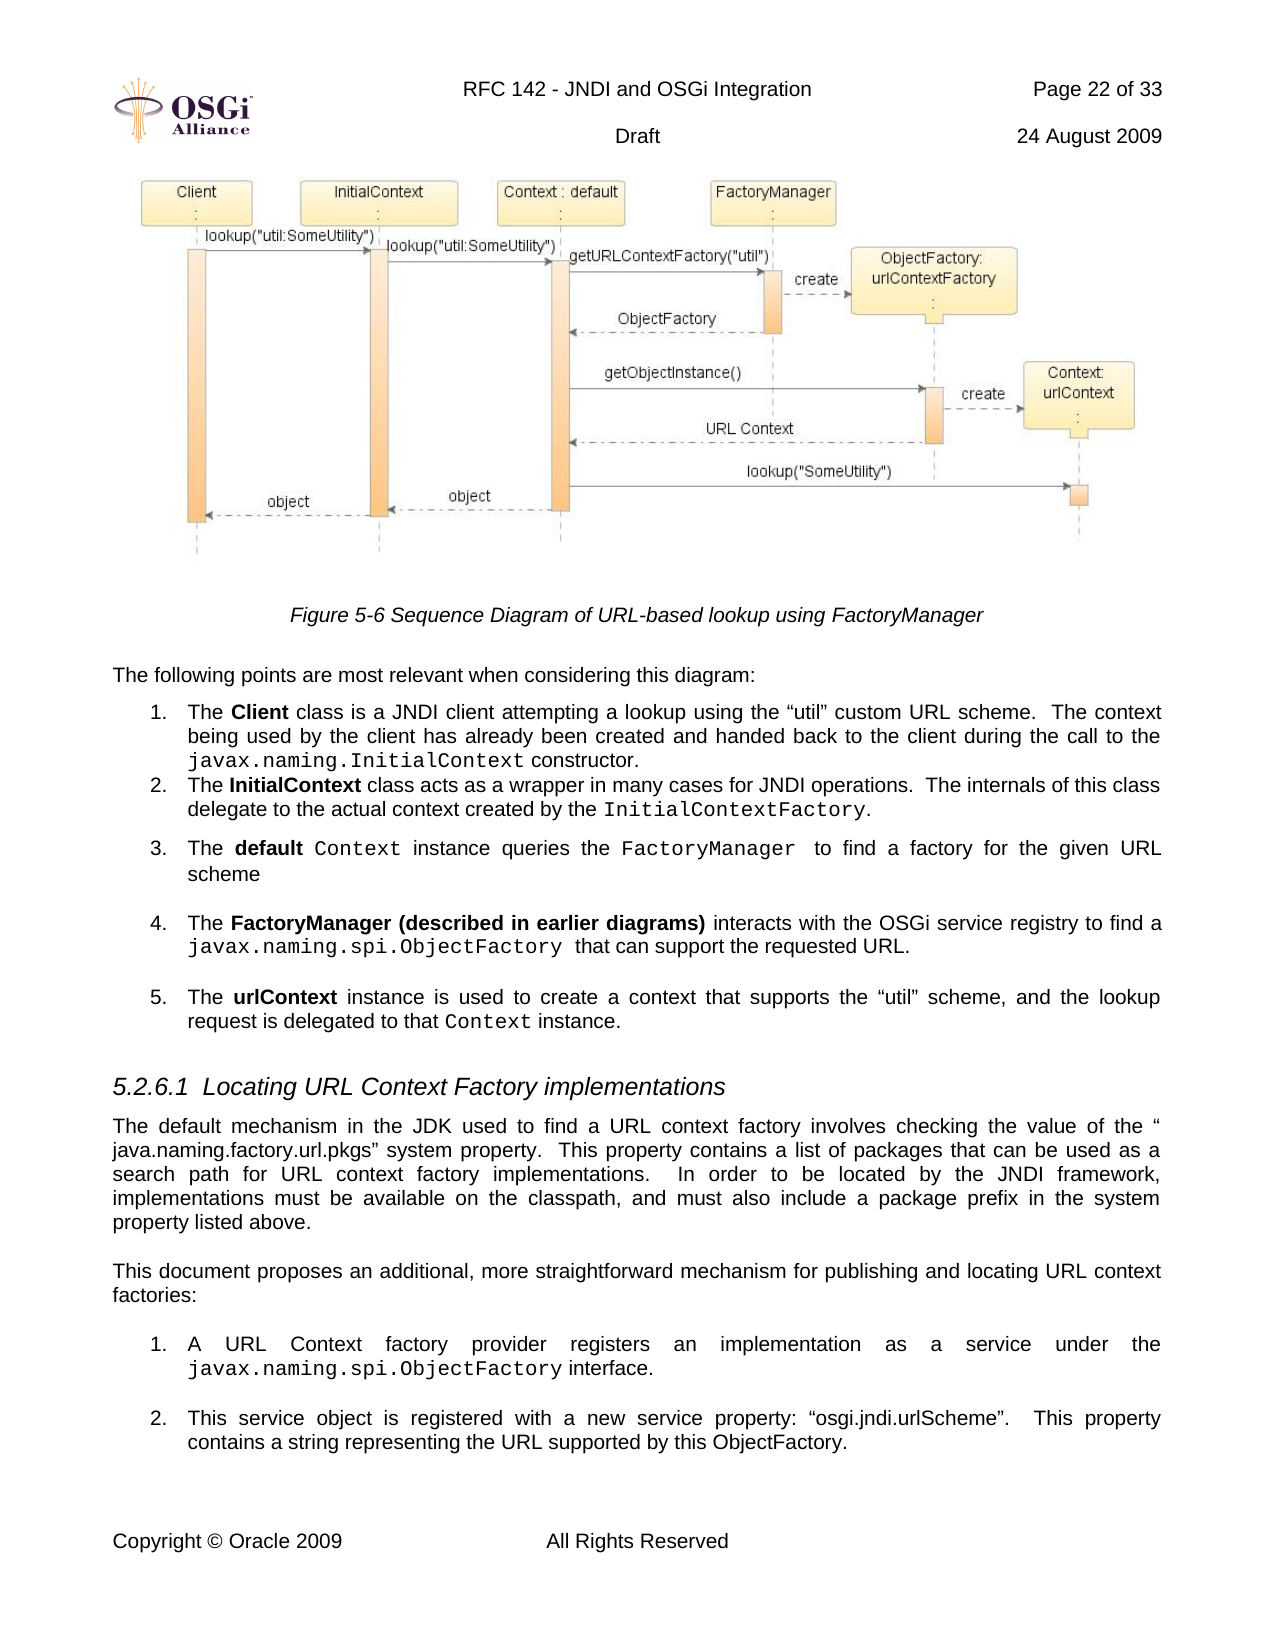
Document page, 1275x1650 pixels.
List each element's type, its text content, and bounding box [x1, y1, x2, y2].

text Figure 5-6 Sequence Diagram of URL-based lookup using FactoryManager [112, 603, 1162, 627]
picture [114, 78, 254, 143]
subtitle Locating URL Context Factory implementations [112, 1072, 1162, 1101]
list The FactoryManager (described in earlier diagrams) interacts with the OSGi service registry to find a javax.naming.spi.ObjectFactory that can support the requested URL. [150, 910, 1162, 960]
list The urlContext instance is used to create a context that supports the “util” scheme, and the lookup request is delegated to that Context instance. [150, 985, 1162, 1035]
list This service object is registered with a new service property: “osgi.jndi.urlScheme”. This property contains a string representing the URL supported by this ObjectFactory. [150, 1406, 1162, 1454]
list A URL Context factory provider registers an implementation as a service under the javax.naming.spi.ObjectFactory interface. [150, 1331, 1162, 1381]
list The Client class is a JNDI client attempting a lookup using the “util” custom URL scheme. The context being used by the client has already been created and handed back to the client during the call to the javax.naming.InitialContext constructor. [150, 699, 1162, 773]
text This document proposes an additional, more straightforward mechanism for publishing and locating URL context factories: [112, 1258, 1162, 1306]
picture [120, 158, 1155, 579]
list The default Context instance queries the FactoryManager to find a factory for the given URL scheme [150, 836, 1162, 885]
text The following points are most relevant when considering this diagram: [112, 663, 1162, 687]
list The InitialContext class acts as a wrapper in many cases for JNDI operations. The internals of this class delegate to the actual context created by the InitialContextFactory. [150, 773, 1162, 823]
text The default mechanism in the JDK used to find a URL context factory involves checking the value of the “ java.naming.factory.url.pkgs” system property. This property contains a list of packages that can be used as a search path for URL context factory implementations. In order to be located by the JNDI framework, implementations must be available on the classpath, and must also include a package prefix in the system property listed above. [112, 1114, 1162, 1233]
